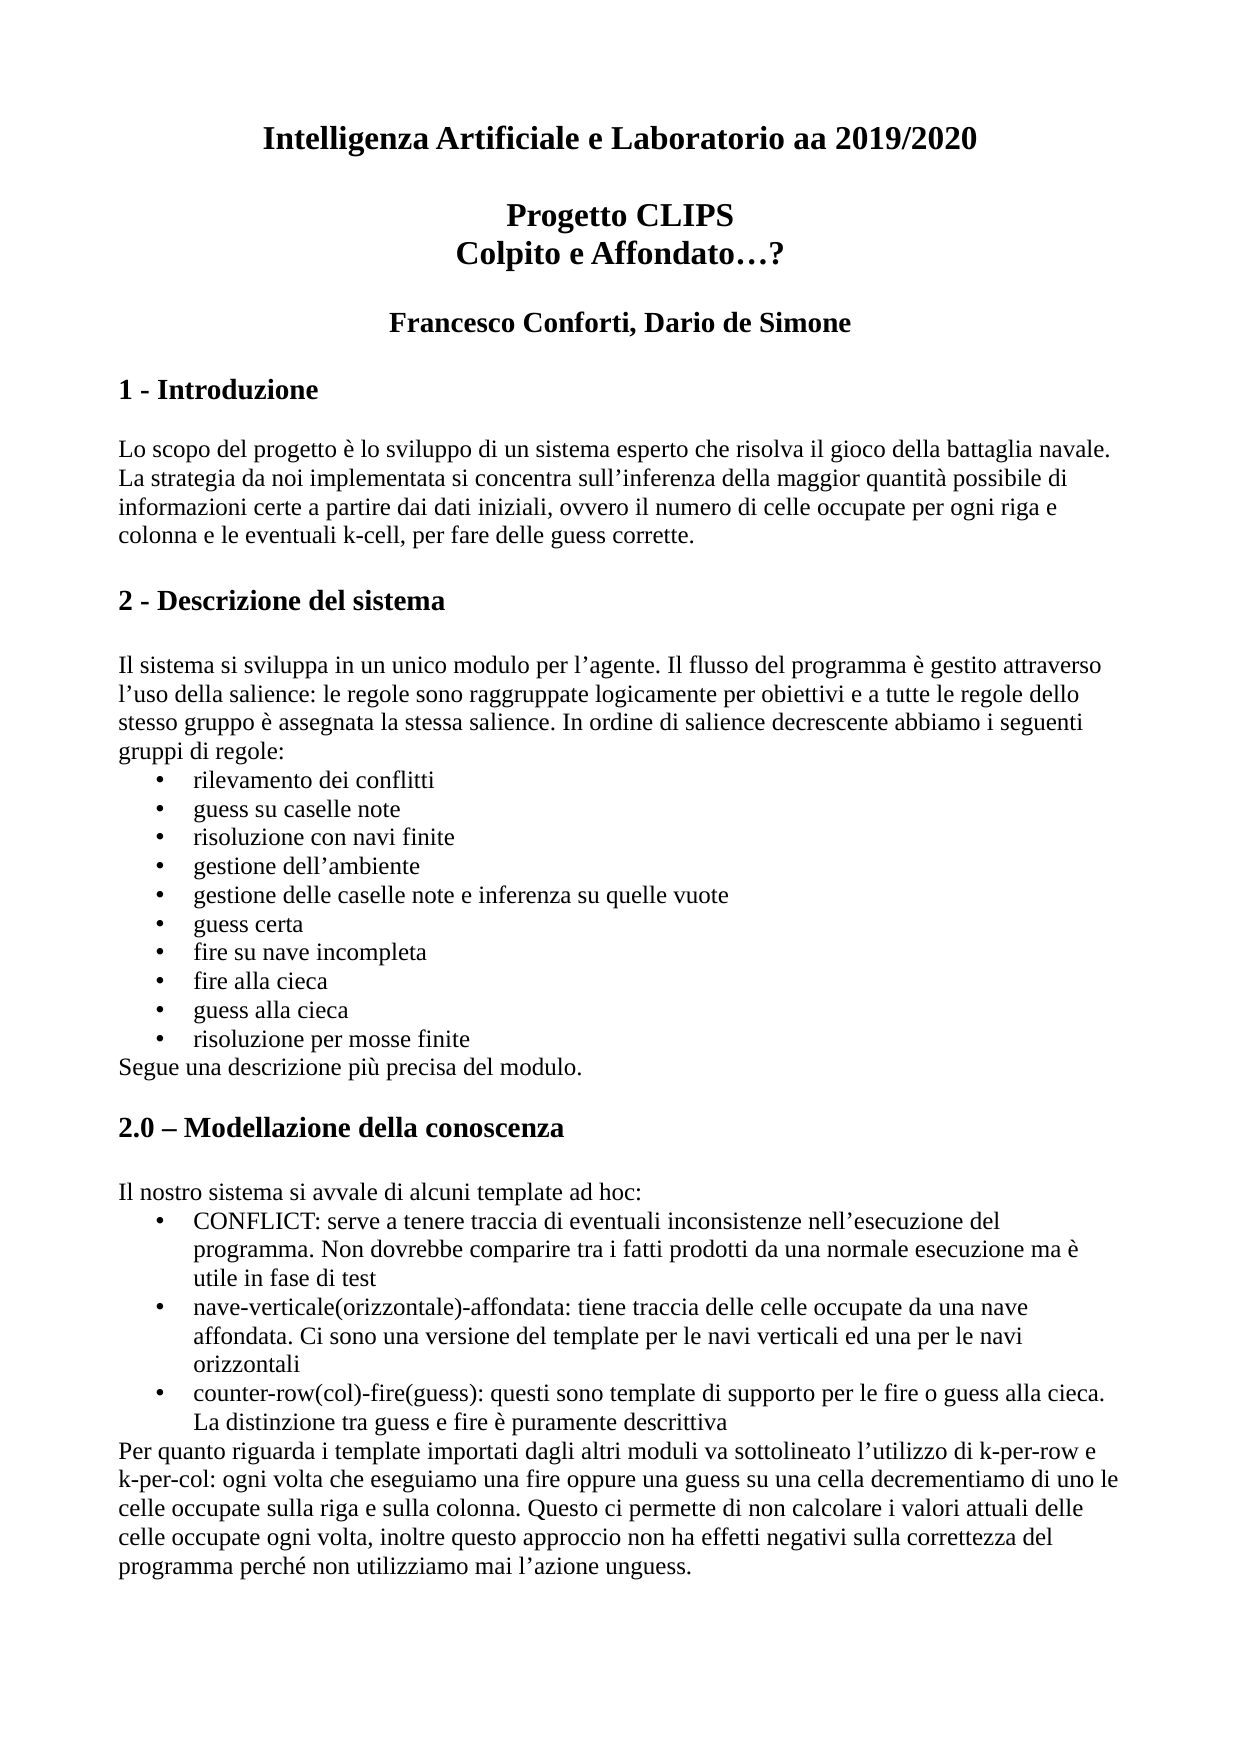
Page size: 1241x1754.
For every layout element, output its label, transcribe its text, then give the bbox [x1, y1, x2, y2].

text 1 - Introduzione [118, 372, 1122, 406]
text Intelligenza Artificiale e Laboratorio aa 2019/2020 [118, 118, 1122, 156]
text 2 - Descrizione del sistema [118, 583, 1122, 616]
text Il nostro sistema si avvale di alcuni template ad hoc: [118, 1177, 1122, 1206]
list risoluzione con navi finite [156, 822, 1122, 851]
text Per quanto riguarda i template importati dagli altri moduli va sottolineato l’utilizzo di k-per-row e k-per-col: ogni volta che eseguiamo una fire oppure una guess su una cella decrementiamo di uno le celle occupate sulla riga e sulla colonna. Questo ci permette di non calcolare i valori attuali delle celle occupate ogni volta, inoltre questo approccio non ha effetti negativi sulla correttezza del programma perché non utilizziamo mai l’azione unguess. [118, 1436, 1122, 1579]
list fire alla cieca [156, 966, 1122, 995]
list fire su nave incompleta [156, 937, 1122, 966]
list risoluzione per mosse finite [156, 1024, 1122, 1052]
text Progetto CLIPS [118, 195, 1122, 233]
list guess alla cieca [156, 995, 1122, 1024]
list guess su caselle note [156, 794, 1122, 822]
text Il sistema si sviluppa in un unico modulo per l’agente. Il flusso del programma è gestito attraverso l’uso della salience: le regole sono raggruppate logicamente per obiettivi e a tutte le regole dello stesso gruppo è assegnata la stessa salience. In ordine di salience decrescente abbiamo i seguenti gruppi di regole: [118, 650, 1122, 765]
list rilevamento dei conflitti [156, 765, 1122, 794]
list gestione dell’ambiente [156, 851, 1122, 880]
list gestione delle caselle note e inferenza su quelle vuote [156, 880, 1122, 909]
list CONFLICT: serve a tenere traccia di eventuali inconsistenze nell’esecuzione del programma. Non dovrebbe comparire tra i fatti prodotti da una normale esecuzione ma è utile in fase di test [156, 1206, 1122, 1292]
text Lo scopo del progetto è lo sviluppo di un sistema esperto che risolva il gioco della battaglia navale. La strategia da noi implementata si concentra sull’inferenza della maggior quantità possibile di informazioni certe a partire dai dati iniziali, ovvero il numero di celle occupate per ogni riga e colonna e le eventuali k-cell, per fare delle guess corrette. [118, 434, 1122, 549]
list counter-row(col)-fire(guess): questi sono template di supporto per le fire o guess alla cieca. La distinzione tra guess e fire è puramente descrittiva [156, 1378, 1122, 1436]
text Francesco Conforti, Dario de Simone [118, 305, 1122, 338]
text 2.0 – Modellazione della conoscenza [118, 1110, 1122, 1143]
text Colpito e Affondato…? [118, 233, 1122, 271]
text Segue una descrizione più precisa del modulo. [118, 1052, 1122, 1081]
list nave-verticale(orizzontale)-affondata: tiene traccia delle celle occupate da una nave affondata. Ci sono una versione del template per le navi verticali ed una per le navi orizzontali [156, 1292, 1122, 1378]
list guess certa [156, 909, 1122, 937]
